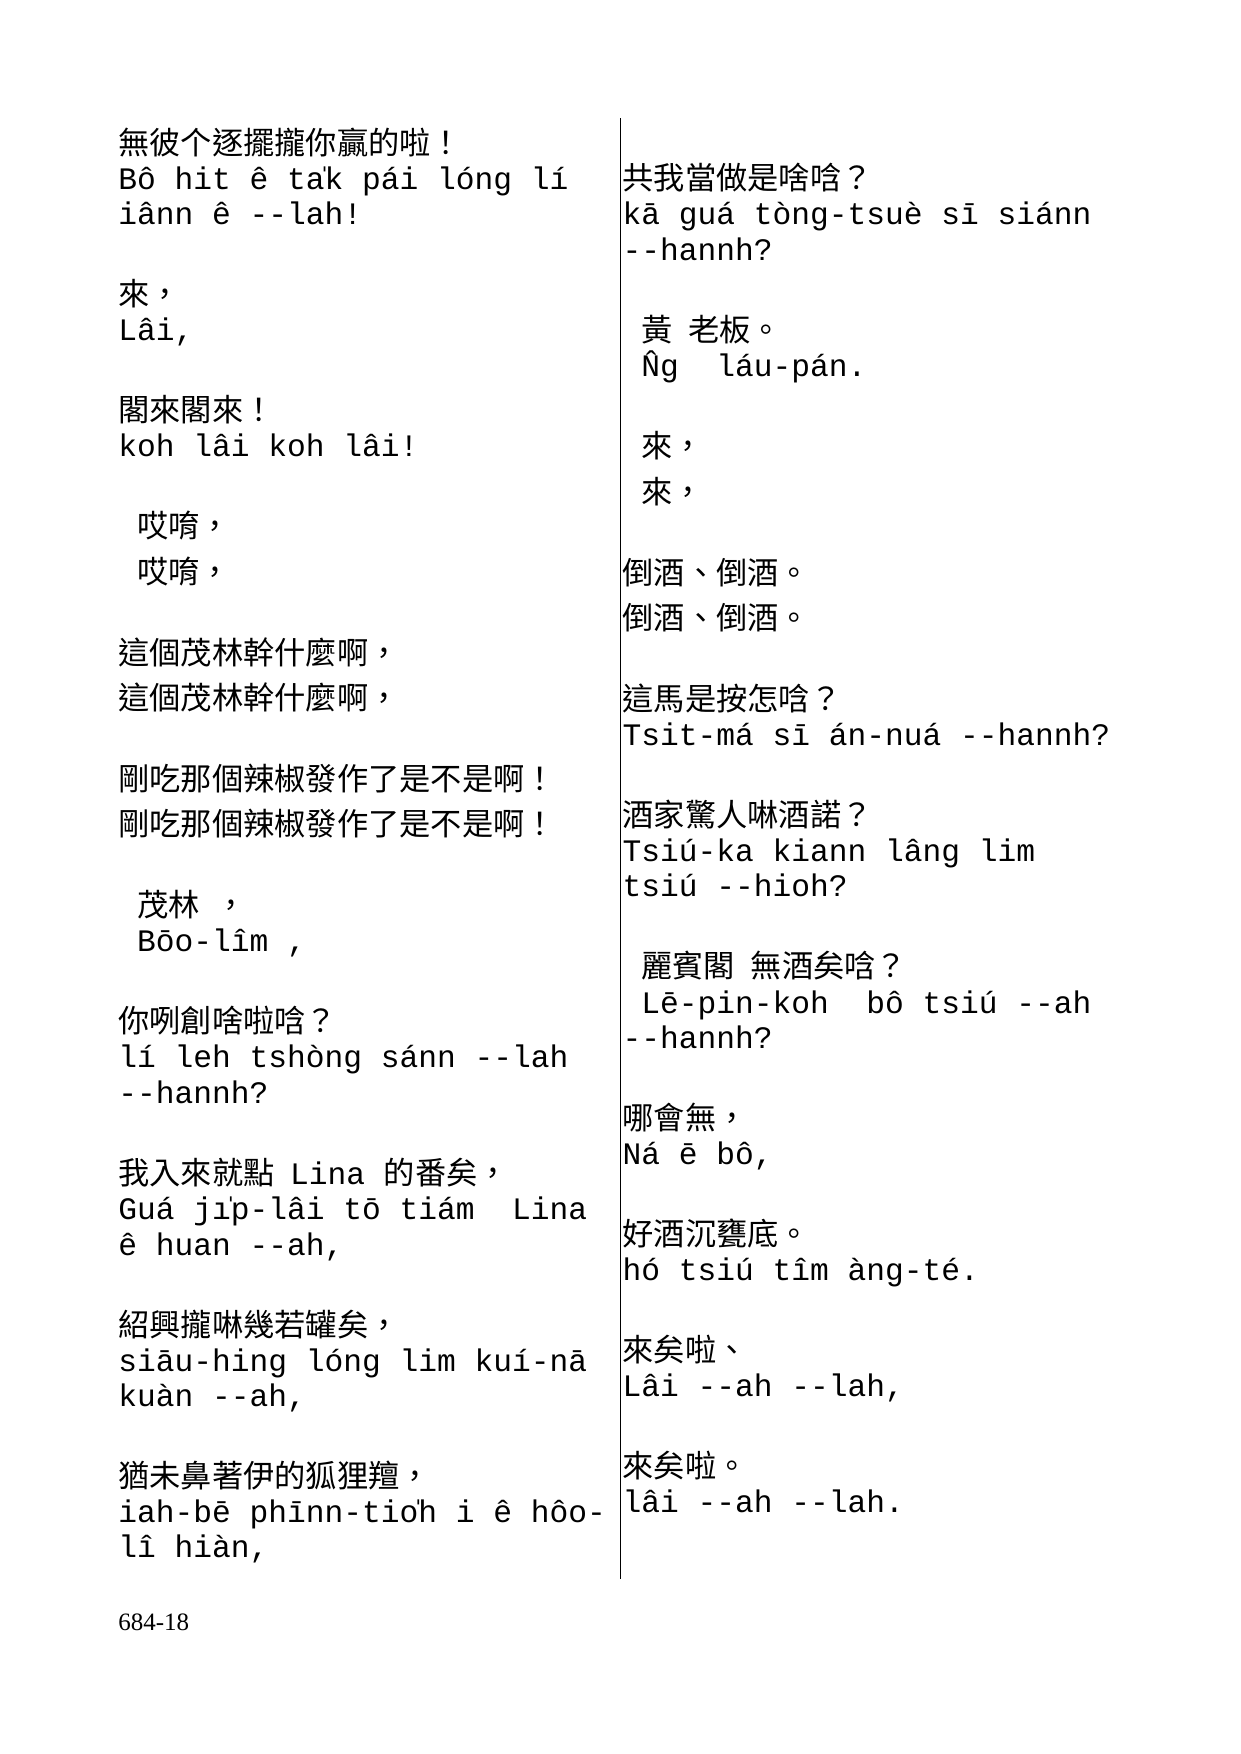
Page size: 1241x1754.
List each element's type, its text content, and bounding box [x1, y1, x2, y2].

text Tsiú-ka kiann lâng lim tsiú --hioh? [622, 835, 1122, 906]
text 哎唷， [118, 502, 618, 547]
text koh lâi koh lâi! [118, 431, 618, 466]
text 這個茂林幹什麼啊， [118, 673, 618, 719]
text hó tsiú tîm àng-té. [622, 1254, 1122, 1290]
text 共我當做是啥唅？ [622, 153, 1122, 199]
text 來矣啦。 [622, 1441, 1122, 1487]
text Lâi --ah --lah, [622, 1371, 1122, 1406]
text 我入來就點 Lina 的番矣， [118, 1148, 618, 1193]
text Lē-pin-koh bô tsiú --ah --hannh? [622, 987, 1122, 1058]
text 猶未鼻著伊的狐狸羶， [118, 1451, 618, 1496]
text 好酒沉甕底。 [622, 1209, 1122, 1254]
text 來矣啦、 [622, 1325, 1122, 1371]
text 茂林 ， [118, 880, 618, 926]
text 紹興攏啉幾若罐矣， [118, 1300, 618, 1345]
text 你咧創啥啦唅？ [118, 996, 618, 1042]
text N̂g láu-pán. [622, 351, 1122, 386]
text Guá jı̍p-lâi tō tiám Lina ê huan --ah, [118, 1193, 618, 1264]
text Bô hit ê ta̍k pái lóng lí iânn ê --lah! [118, 163, 618, 234]
text 剛吃那個辣椒發作了是不是啊！ [118, 799, 618, 844]
text 黃 老板。 [622, 305, 1122, 351]
text lâi --ah --lah. [622, 1487, 1122, 1522]
text 倒酒、倒酒。 [622, 593, 1122, 638]
text 剛吃那個辣椒發作了是不是啊！ [118, 754, 618, 799]
text 酒家驚人啉酒諾？ [622, 790, 1122, 835]
text 無彼个逐擺攏你贏的啦！ [118, 118, 618, 163]
text 閣來閣來！ [118, 386, 618, 431]
text Bōo-lîm , [118, 926, 618, 961]
text 來， [622, 467, 1122, 513]
text siāu-hing lóng lim kuí-nā kuàn --ah, [118, 1345, 618, 1416]
text 哪會無， [622, 1093, 1122, 1138]
text 這個茂林幹什麼啊， [118, 628, 618, 673]
text 麗賓閣 無酒矣唅？ [622, 941, 1122, 987]
text 哎唷， [118, 547, 618, 593]
text lí leh tshòng sánn --lah --hannh? [118, 1042, 618, 1112]
text 這馬是按怎唅？ [622, 674, 1122, 719]
text 來， [118, 269, 618, 315]
text 倒酒、倒酒。 [622, 548, 1122, 593]
text Lâi, [118, 315, 618, 350]
text Ná ē bô, [622, 1138, 1122, 1174]
text 來， [622, 421, 1122, 467]
text iah-bē phīnn-tio̍h i ê hôo-lî hiàn, [118, 1496, 618, 1567]
text kā guá tòng-tsuè sī siánn --hannh? [622, 199, 1122, 269]
text Tsit-má sī án-nuá --hannh? [622, 719, 1122, 754]
